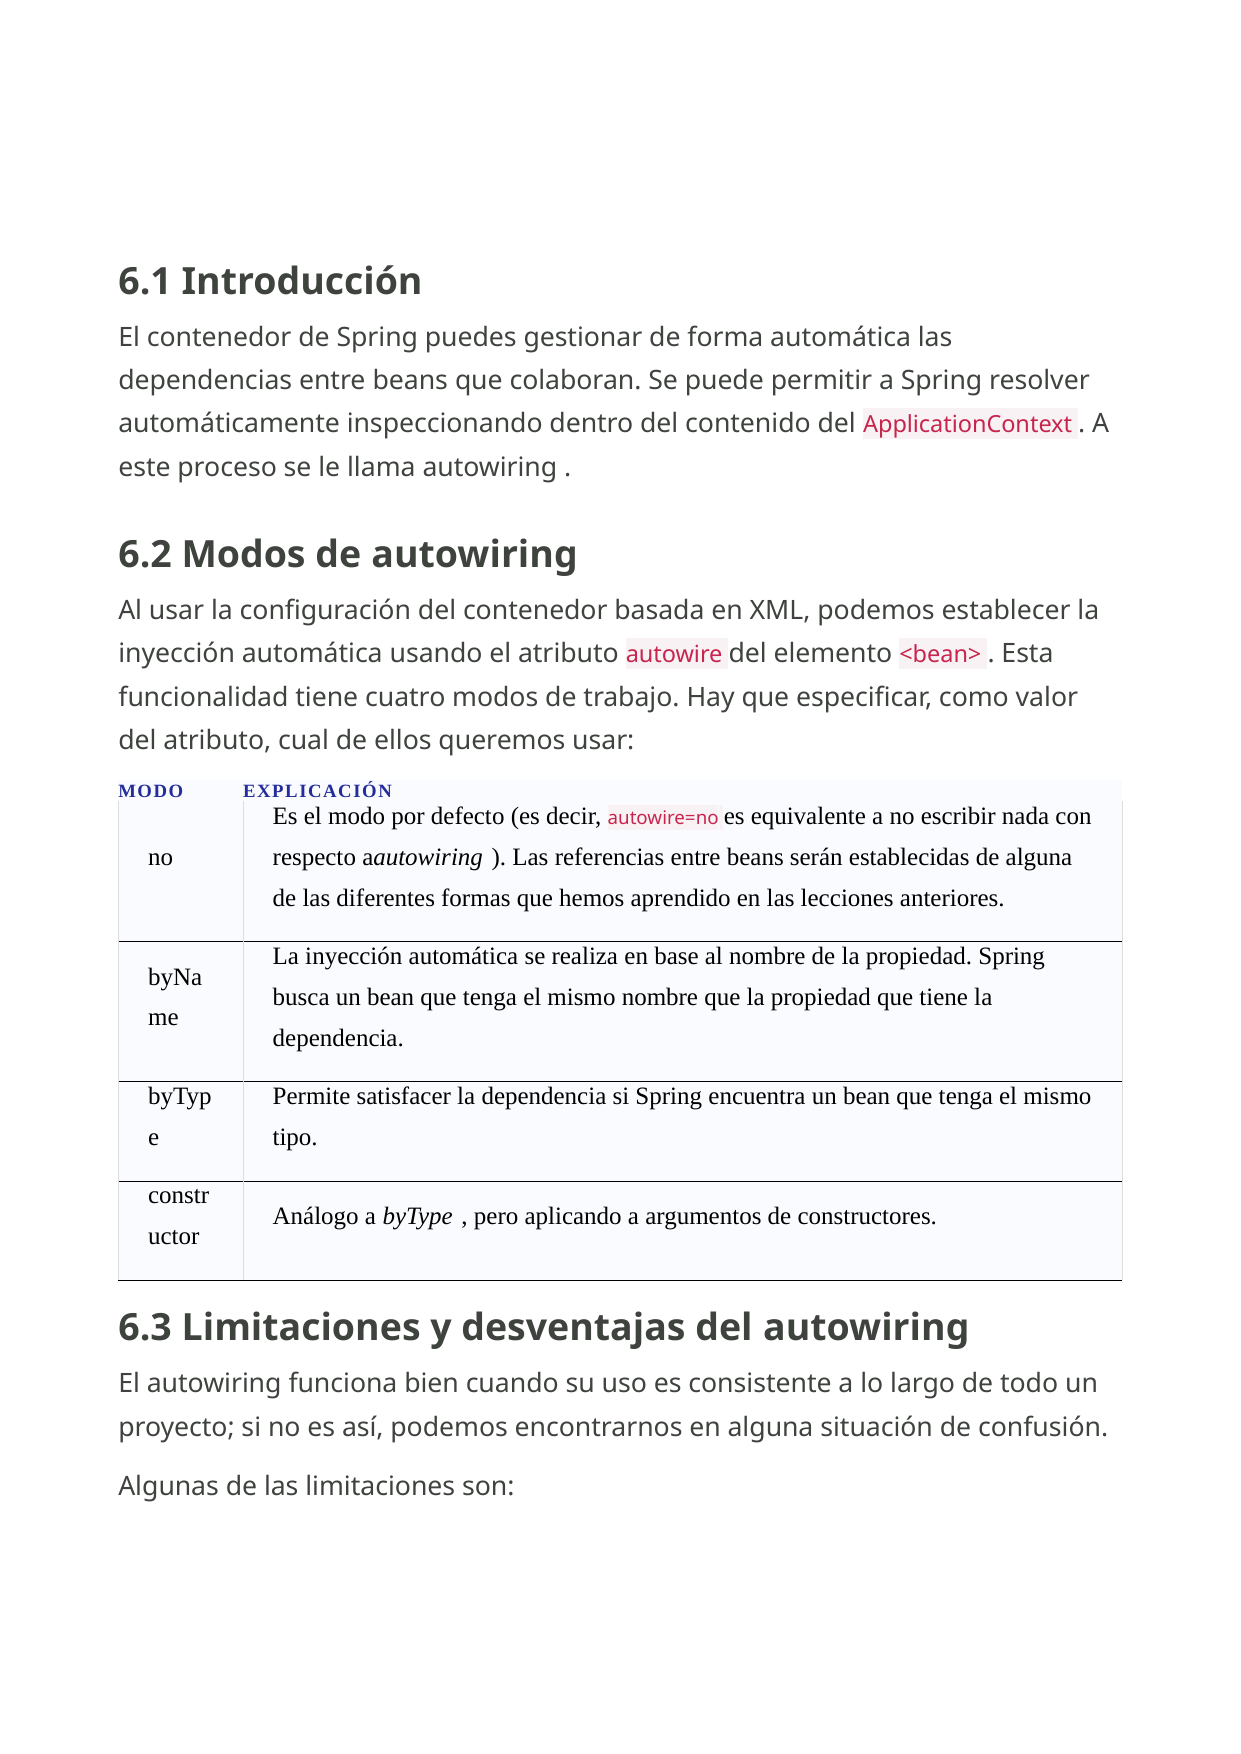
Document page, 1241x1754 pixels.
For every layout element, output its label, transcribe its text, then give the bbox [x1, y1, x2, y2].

table_cell byType [119, 1082, 243, 1181]
text Al usar la configuración del contenedor basada en XML, podemos establecer la inyección automática usando el atributo autowire del elemento <bean> . Esta funcionalidad tiene cuatro modos de trabajo. Hay que especificar, como valor del atributo, cual de ellos queremos usar: [118, 591, 1122, 757]
subtitle 6.3 Limitaciones y desventajas del autowiring [118, 1301, 1122, 1352]
table_cell Análogo a byType , pero aplicando a argumentos de constructores. [244, 1182, 1122, 1280]
table_header EXPLICACIÓN [243, 780, 1122, 801]
subtitle 6.2 Modos de autowiring [118, 527, 1122, 578]
table_cell Es el modo por defecto (es decir, autowire=no es equivalente a no escribir nada con respecto aautowiring ). Las referencias entre beans serán establecidas de alguna de las diferentes formas que hemos aprendido en las lecciones anteriores. [244, 801, 1122, 941]
text El autowiring funciona bien cuando su uso es consistente a lo largo de todo un proyecto; si no es así, podemos encontrarnos en alguna situación de confusión. [118, 1364, 1122, 1444]
text Algunas de las limitaciones son: [118, 1467, 1122, 1503]
subtitle 6.1 Introducción [118, 254, 1122, 305]
table_cell no [119, 801, 243, 941]
table_header MODO [118, 780, 243, 801]
table_cell constructor [119, 1182, 243, 1280]
text El contenedor de Spring puedes gestionar de forma automática las dependencias entre beans que colaboran. Se puede permitir a Spring resolver automáticamente inspeccionando dentro del contenido del ApplicationContext . A este proceso se le llama autowiring . [118, 317, 1122, 484]
table_cell Permite satisfacer la dependencia si Spring encuentra un bean que tenga el mismo tipo. [244, 1082, 1122, 1181]
table_cell byName [119, 942, 243, 1081]
table_cell La inyección automática se realiza en base al nombre de la propiedad. Spring busca un bean que tenga el mismo nombre que la propiedad que tiene la dependencia. [244, 942, 1122, 1081]
